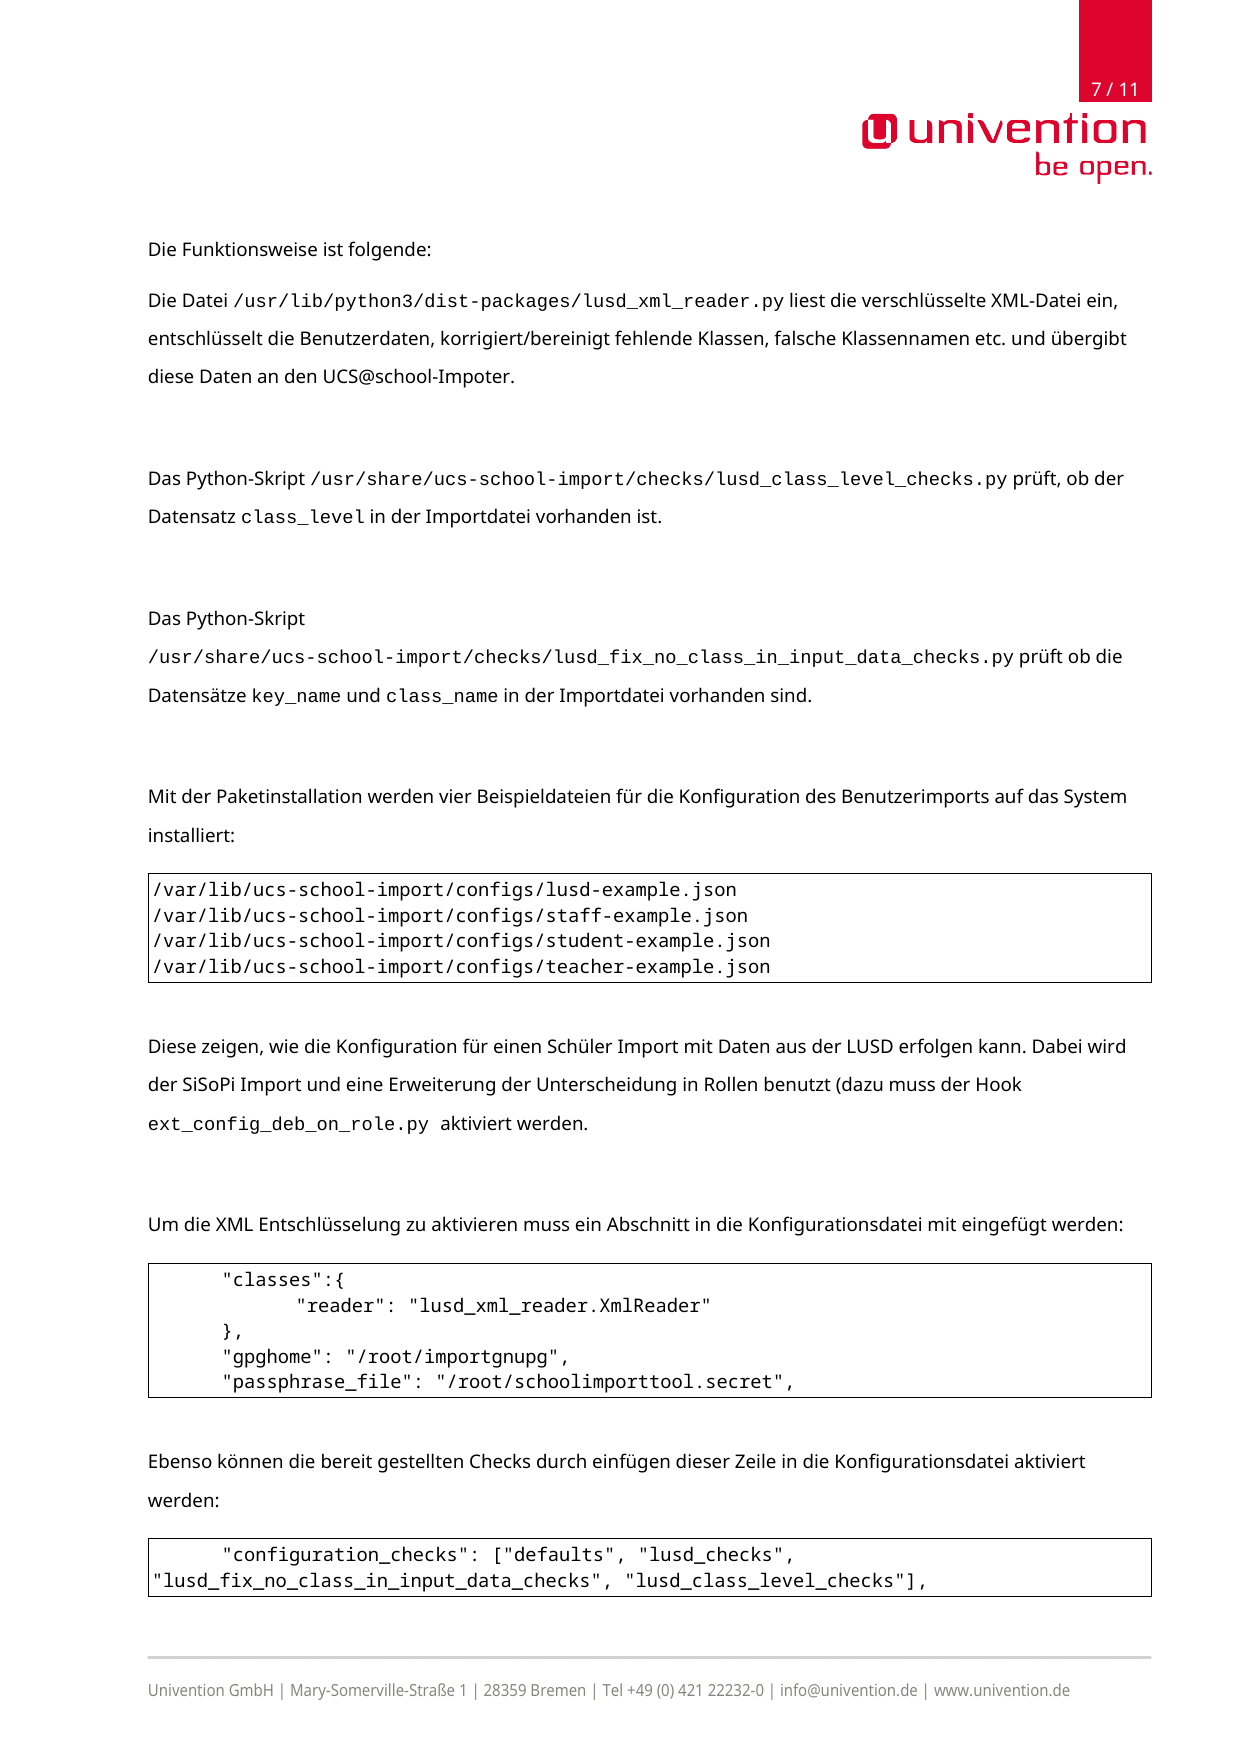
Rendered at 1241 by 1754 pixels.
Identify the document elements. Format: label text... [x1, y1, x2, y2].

text "classes":{ [149, 1264, 1151, 1288]
text Um die XML Entschlüsselung zu aktivieren muss ein Abschnitt in die Konfigurationsdatei mit eingefügt werden: [148, 1212, 1152, 1237]
text "configuration_checks": ["defaults", "lusd_checks", "lusd_fix_no_class_in_input_data_checks", "lusd_class_level_checks"], [149, 1539, 1151, 1596]
text /var/lib/ucs-school-import/configs/staff-example.json [149, 898, 1151, 924]
text "passphrase_file": "/root/schoolimporttool.secret", [149, 1364, 1151, 1397]
picture [862, 113, 1152, 184]
text }, [149, 1313, 1151, 1339]
text Die Datei /usr/lib/python3/dist-packages/lusd_xml_reader.py liest die verschlüsselte XML-Datei ein, entschlüsselt die Benutzerdaten, korrigiert/bereinigt fehlende Klassen, falsche Klassennamen etc. und übergibt diese Daten an den UCS@school-Impoter. [148, 287, 1152, 389]
text "gpghome": "/root/importgnupg", [149, 1339, 1151, 1364]
text Das Python-Skript /usr/share/ucs-school-import/checks/lusd_fix_no_class_in_input_data_checks.py prüft ob die Datensätze key_name und class_name in der Importdatei vorhanden sind. [148, 605, 1152, 708]
text Diese zeigen, wie die Konfiguration für einen Schüler Import mit Daten aus der LUSD erfolgen kann. Dabei wird der SiSoPi Import und eine Erweiterung der Unterscheidung in Rollen benutzt (dazu muss der Hook ext_config_deb_on_role.py aktiviert werden. [148, 1033, 1152, 1136]
text "reader": "lusd_xml_reader.XmlReader" [149, 1288, 1151, 1313]
text Die Funktionsweise ist folgende: [148, 236, 1152, 262]
text /var/lib/ucs-school-import/configs/student-example.json [149, 924, 1151, 949]
text /var/lib/ucs-school-import/configs/teacher-example.json [149, 949, 1151, 982]
text Das Python-Skript /usr/share/ucs-school-import/checks/lusd_class_level_checks.py prüft, ob der Datensatz class_level in der Importdatei vorhanden ist. [148, 465, 1152, 529]
text /var/lib/ucs-school-import/configs/lusd-example.json [149, 874, 1151, 898]
text Ebenso können die bereit gestellten Checks durch einfügen dieser Zeile in die Konfigurationsdatei aktiviert werden: [148, 1449, 1152, 1512]
text Mit der Paketinstallation werden vier Beispieldateien für die Konfiguration des Benutzerimports auf das System installiert: [148, 784, 1152, 847]
